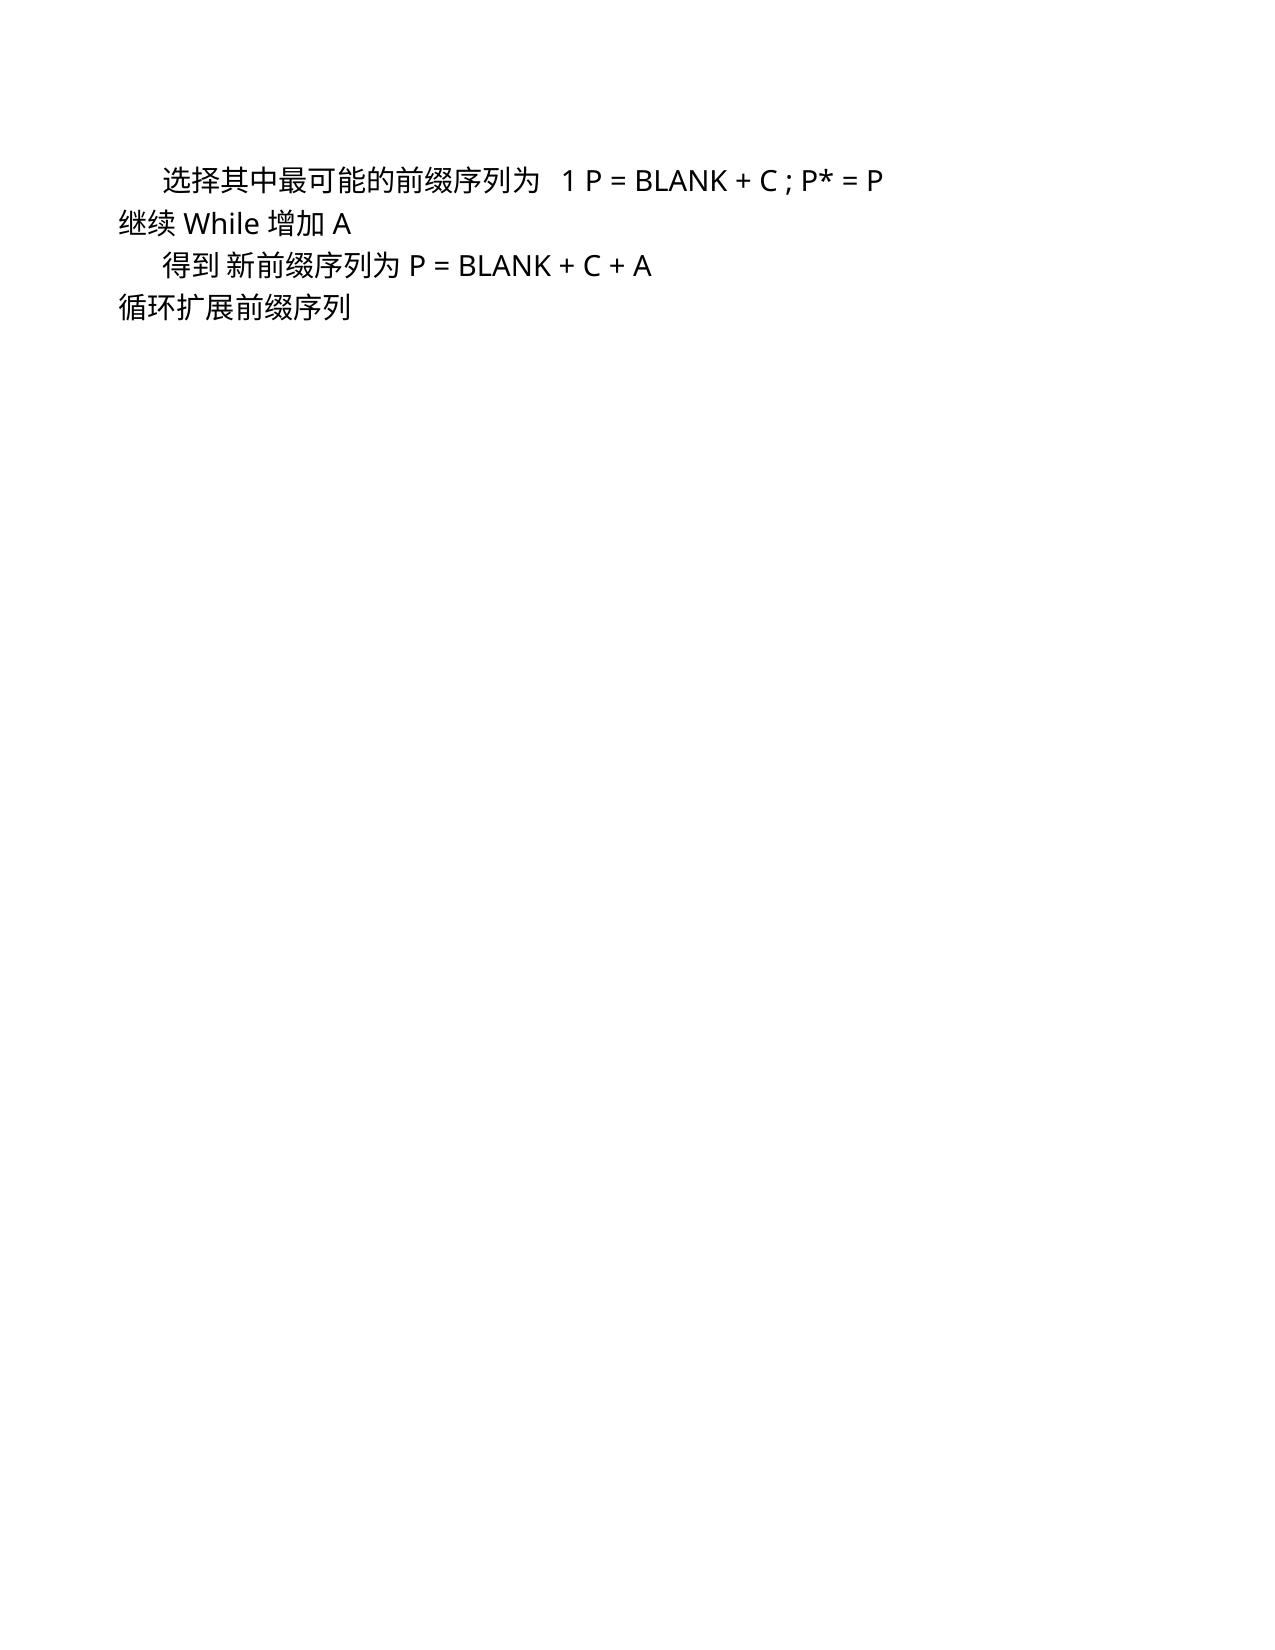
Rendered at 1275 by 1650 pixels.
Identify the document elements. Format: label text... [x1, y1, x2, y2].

text 选择其中最可能的前缀序列为 1 P = BLANK + C ; P* = P [118, 158, 1157, 200]
text 继续 While 增加 A [118, 200, 1157, 243]
text 得到 新前缀序列为 P = BLANK + C + A [118, 243, 1157, 285]
text 循环扩展前缀序列 [118, 285, 1157, 327]
